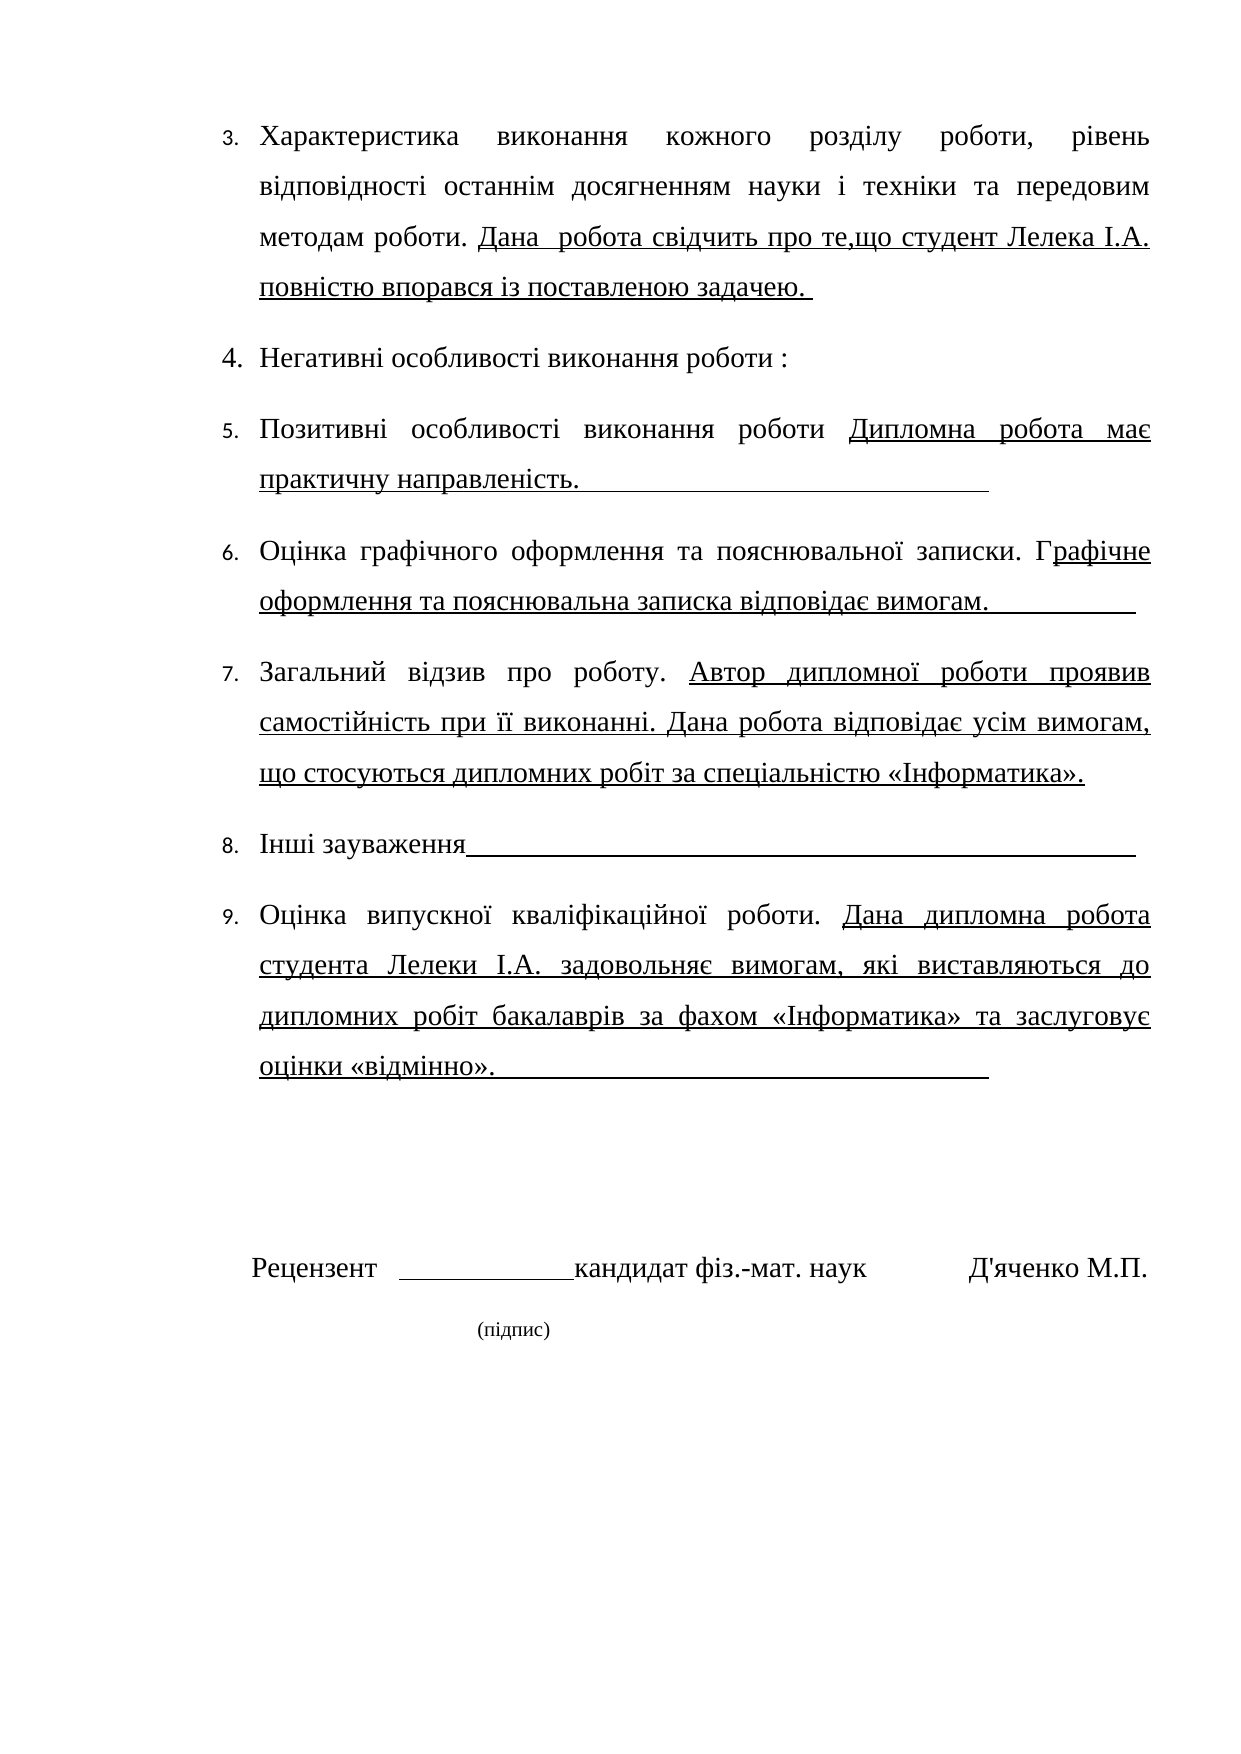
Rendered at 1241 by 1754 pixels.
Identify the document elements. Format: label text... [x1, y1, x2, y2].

list Оцінка випускної кваліфікаційної роботи. Дана дипломна робота студента Лелеки І.А. задовольняє вимогам, які виставляються до дипломних робіт бакалаврів за фахом «Інформатика» та заслуговує оцінки «відмінно». [222, 897, 1151, 1082]
list (підпис) [251, 1309, 1151, 1343]
list Позитивні особливості виконання роботи Дипломна робота має практичну направленість. [222, 411, 1151, 495]
list Рецензент кандидат фіз.-мат. наук Д'яченко М.П. [251, 1250, 1151, 1283]
list Оцінка графічного оформлення та пояснювальної записки. Графічне оформлення та пояснювальна записка відповідає вимогам. [222, 533, 1151, 617]
list Негативні особливості виконання роботи : [222, 340, 1151, 374]
list Характеристика виконання кожного розділу роботи, рівень відповідності останнім досягненням науки і техніки та передовим методам роботи. Дана робота свідчить про те,що студент Лелека І.А. повністю впорався із поставленою задачею. [222, 118, 1151, 303]
list Інші зауваження [222, 826, 1151, 859]
list Загальний відзив про роботу. Автор дипломної роботи проявив самостійність при її виконанні. Дана робота відповідає усім вимогам, що стосуються дипломних робіт за спеціальністю «Інформатика». [222, 654, 1151, 788]
